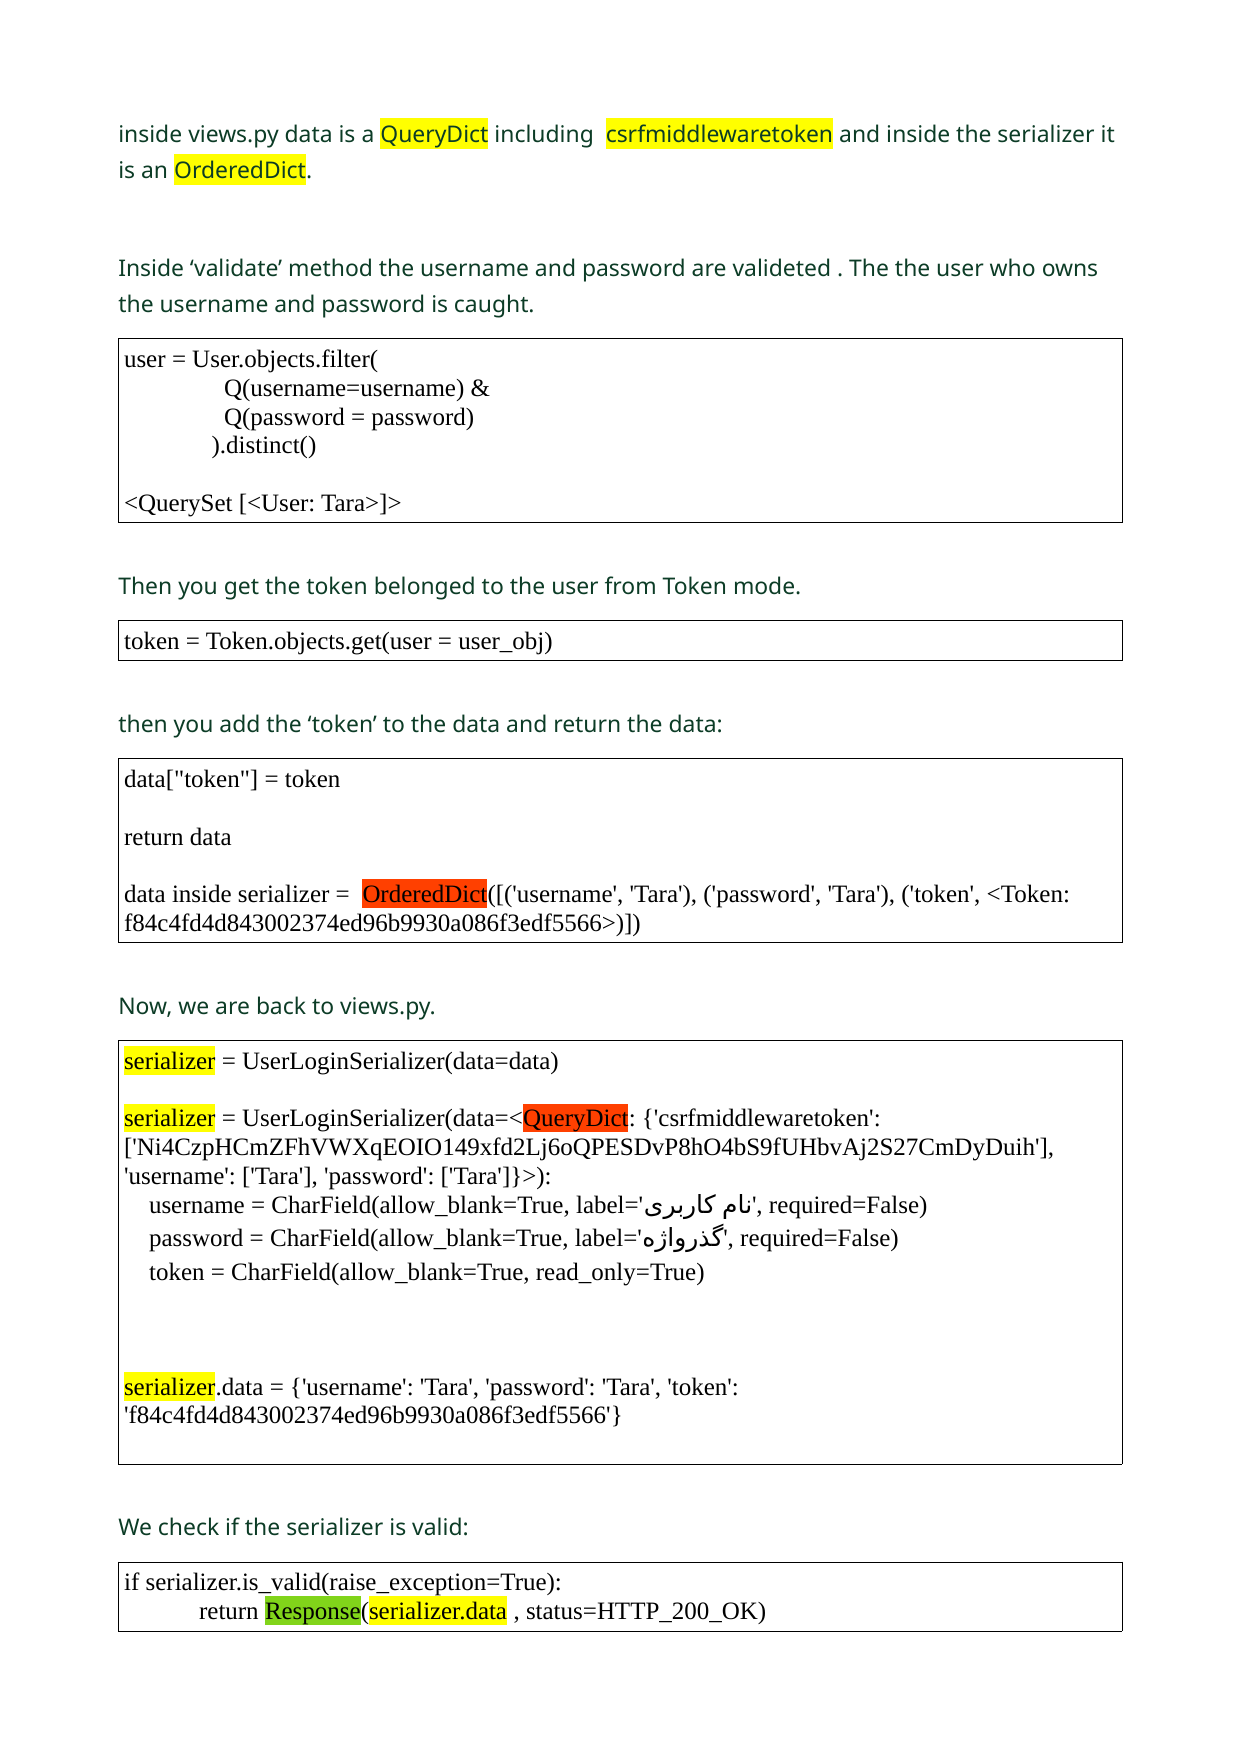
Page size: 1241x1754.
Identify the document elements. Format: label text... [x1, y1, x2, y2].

table_header serializer = UserLoginSerializer(data=data) serializer = UserLoginSerializer(data=<QueryDict: {'csrfmiddlewaretoken': ['Ni4CzpHCmZFhVWXqEOIO149xfd2Lj6oQPESDvP8hO4bS9fUHbvAj2S27CmDyDuih'], 'username': ['Tara'], 'password': ['Tara']}>): username = CharField(allow_blank=True, label='نام کاربری', required=False) password = CharField(allow_blank=True, label='گذرواژه', required=False) token = CharField(allow_blank=True, read_only=True) serializer.data = {'username': 'Tara', 'password': 'Tara', 'token': 'f84c4fd4d843002374ed96b9930a086f3edf5566'} [119, 1041, 1122, 1464]
table_header if serializer.is_valid(raise_exception=True): return Response(serializer.data , status=HTTP_200_OK) [119, 1563, 1122, 1631]
text Now, we are back to views.py. [118, 989, 1122, 1021]
table_header user = User.objects.filter( Q(username=username) & Q(password = password) ).distinct() <QuerySet [<User: Tara>]> [119, 339, 1122, 522]
table_header data["token"] = token return data data inside serializer = OrderedDict([('username', 'Tara'), ('password', 'Tara'), ('token', <Token: f84c4fd4d843002374ed96b9930a086f3edf5566>)]) [119, 759, 1122, 942]
text Inside ‘validate’ method the username and password are valideted . The the user who owns the username and password is caught. [118, 252, 1122, 319]
table_header token = Token.objects.get(user = user_obj) [119, 621, 1122, 660]
text inside views.py data is a QueryDict including csrfmiddlewaretoken and inside the serializer it is an OrderedDict. [118, 118, 1122, 185]
text Then you get the token belonged to the user from Token mode. [118, 569, 1122, 601]
text We check if the serializer is valid: [118, 1511, 1122, 1542]
text then you add the ‘token’ to the data and return the data: [118, 708, 1122, 739]
